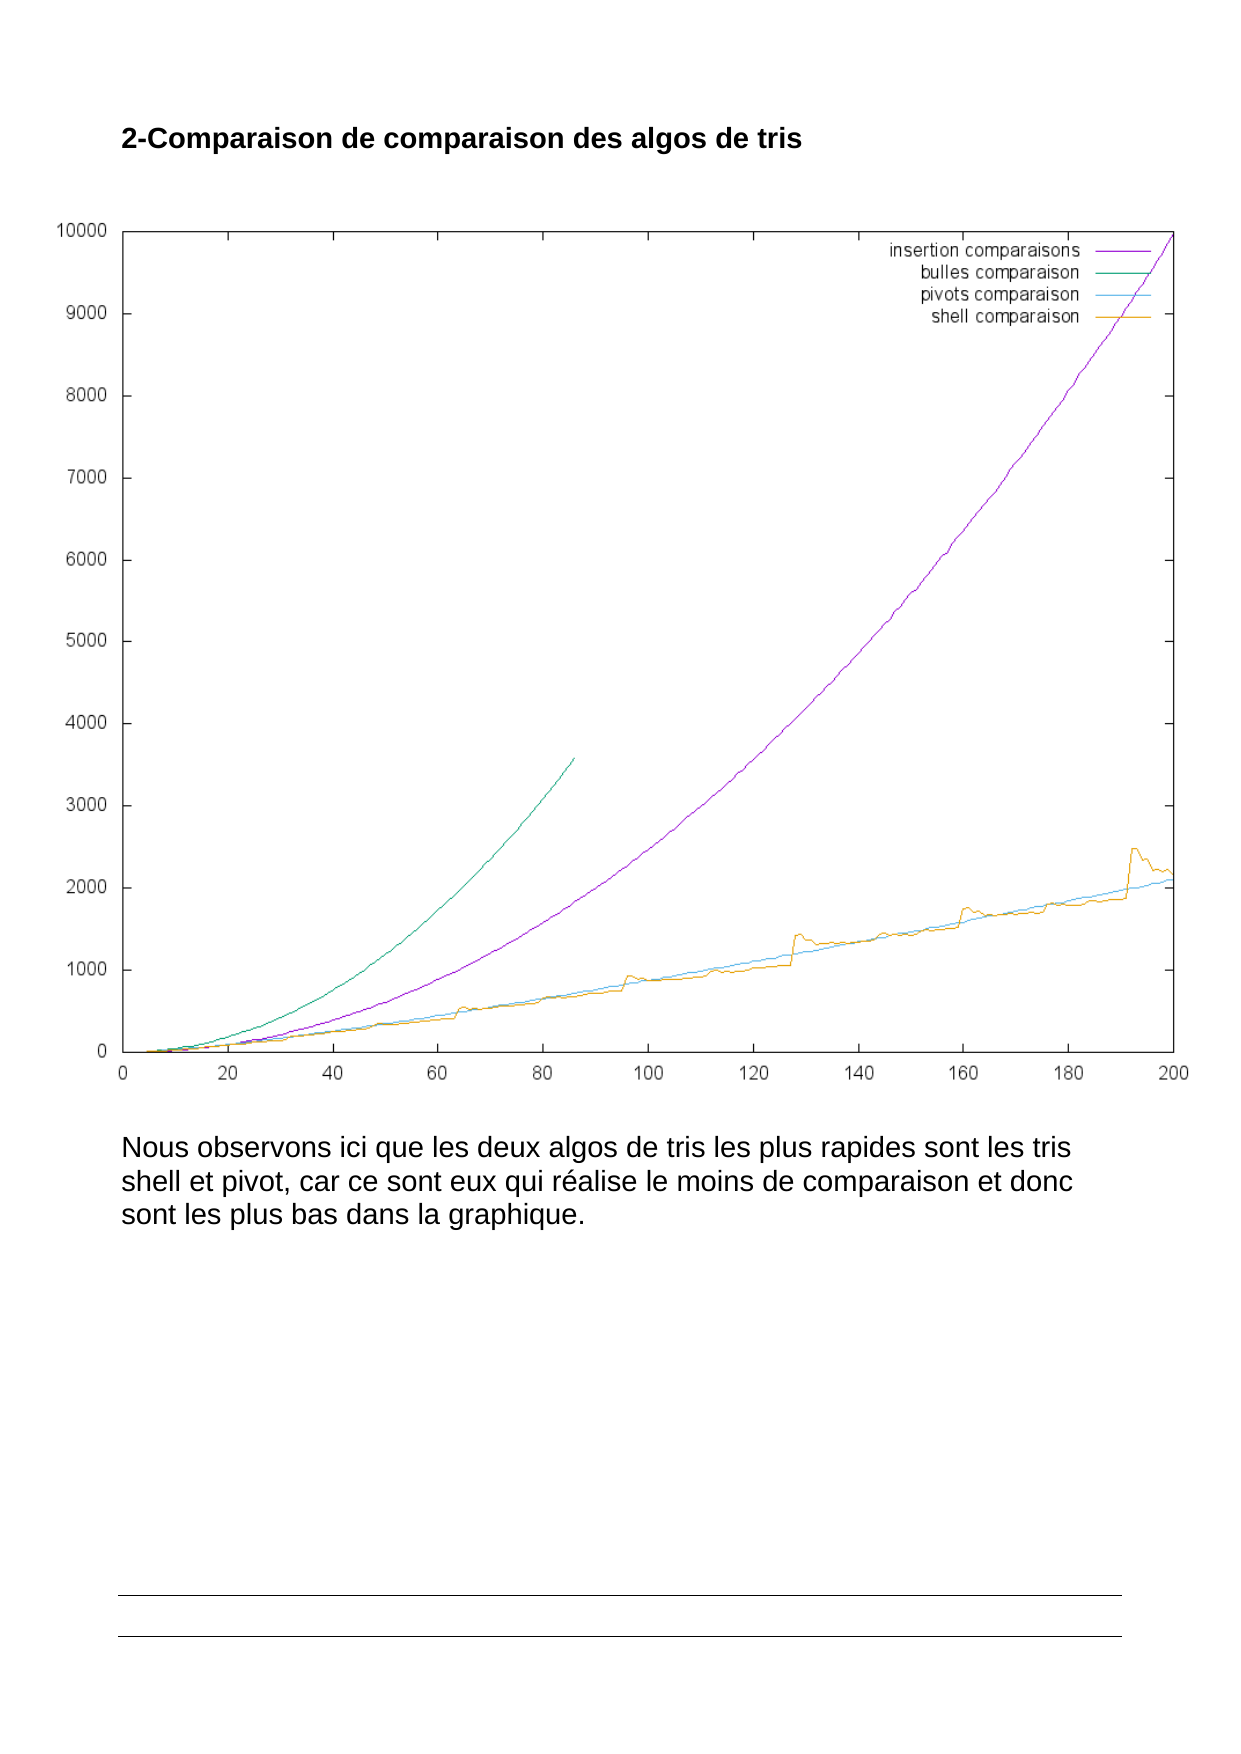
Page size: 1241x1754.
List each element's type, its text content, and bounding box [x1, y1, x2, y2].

text 2-Comparaison de comparaison des algos de tris [118, 118, 1122, 154]
text Nous observons ici que les deux algos de tris les plus rapides sont les tris shell et pivot, car ce sont eux qui réalise le moins de comparaison et donc sont les plus bas dans la graphique. [118, 1130, 1122, 1234]
picture [24, 208, 1209, 1097]
